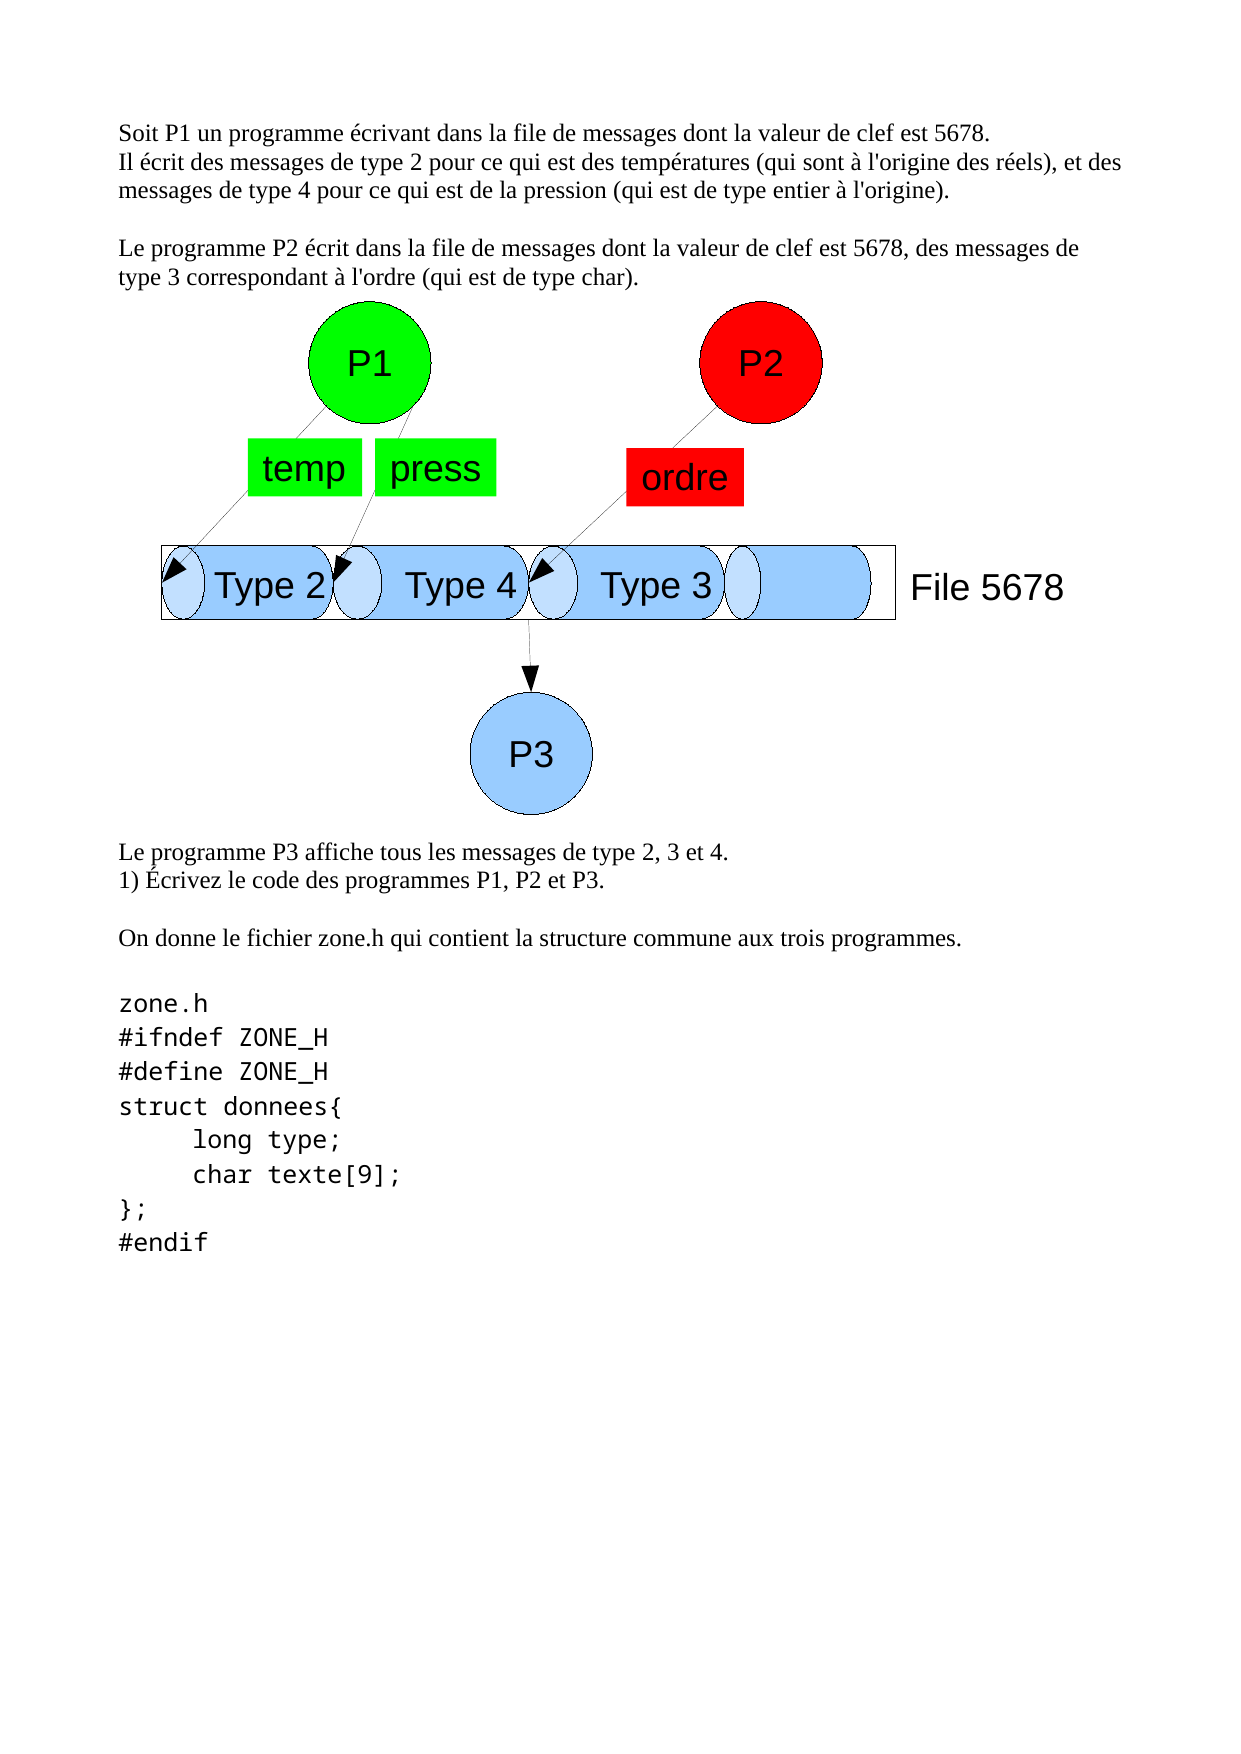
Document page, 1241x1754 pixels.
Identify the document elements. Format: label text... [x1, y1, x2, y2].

text #ifndef ZONE_H [118, 1020, 1122, 1054]
text long type; [118, 1122, 1122, 1156]
text }; [118, 1190, 1122, 1224]
text struct donnees{ [118, 1088, 1122, 1122]
text #endif [118, 1224, 1122, 1258]
text 1) Écrivez le code des programmes P1, P2 et P3. [118, 866, 1122, 894]
text char texte[9]; [118, 1156, 1122, 1190]
text zone.h [118, 986, 1122, 1020]
text Le programme P3 affiche tous les messages de type 2, 3 et 4. [118, 837, 1122, 866]
text On donne le fichier zone.h qui contient la structure commune aux trois programmes. [118, 923, 1122, 952]
text Le programme P2 écrit dans la file de messages dont la valeur de clef est 5678, des messages de type 3 correspondant à l'ordre (qui est de type char). [118, 233, 1122, 291]
text Soit P1 un programme écrivant dans la file de messages dont la valeur de clef est 5678. [118, 118, 1122, 147]
text Il écrit des messages de type 2 pour ce qui est des températures (qui sont à l'origine des réels), et des messages de type 4 pour ce qui est de la pression (qui est de type entier à l'origine). [118, 147, 1122, 204]
text #define ZONE_H [118, 1054, 1122, 1088]
